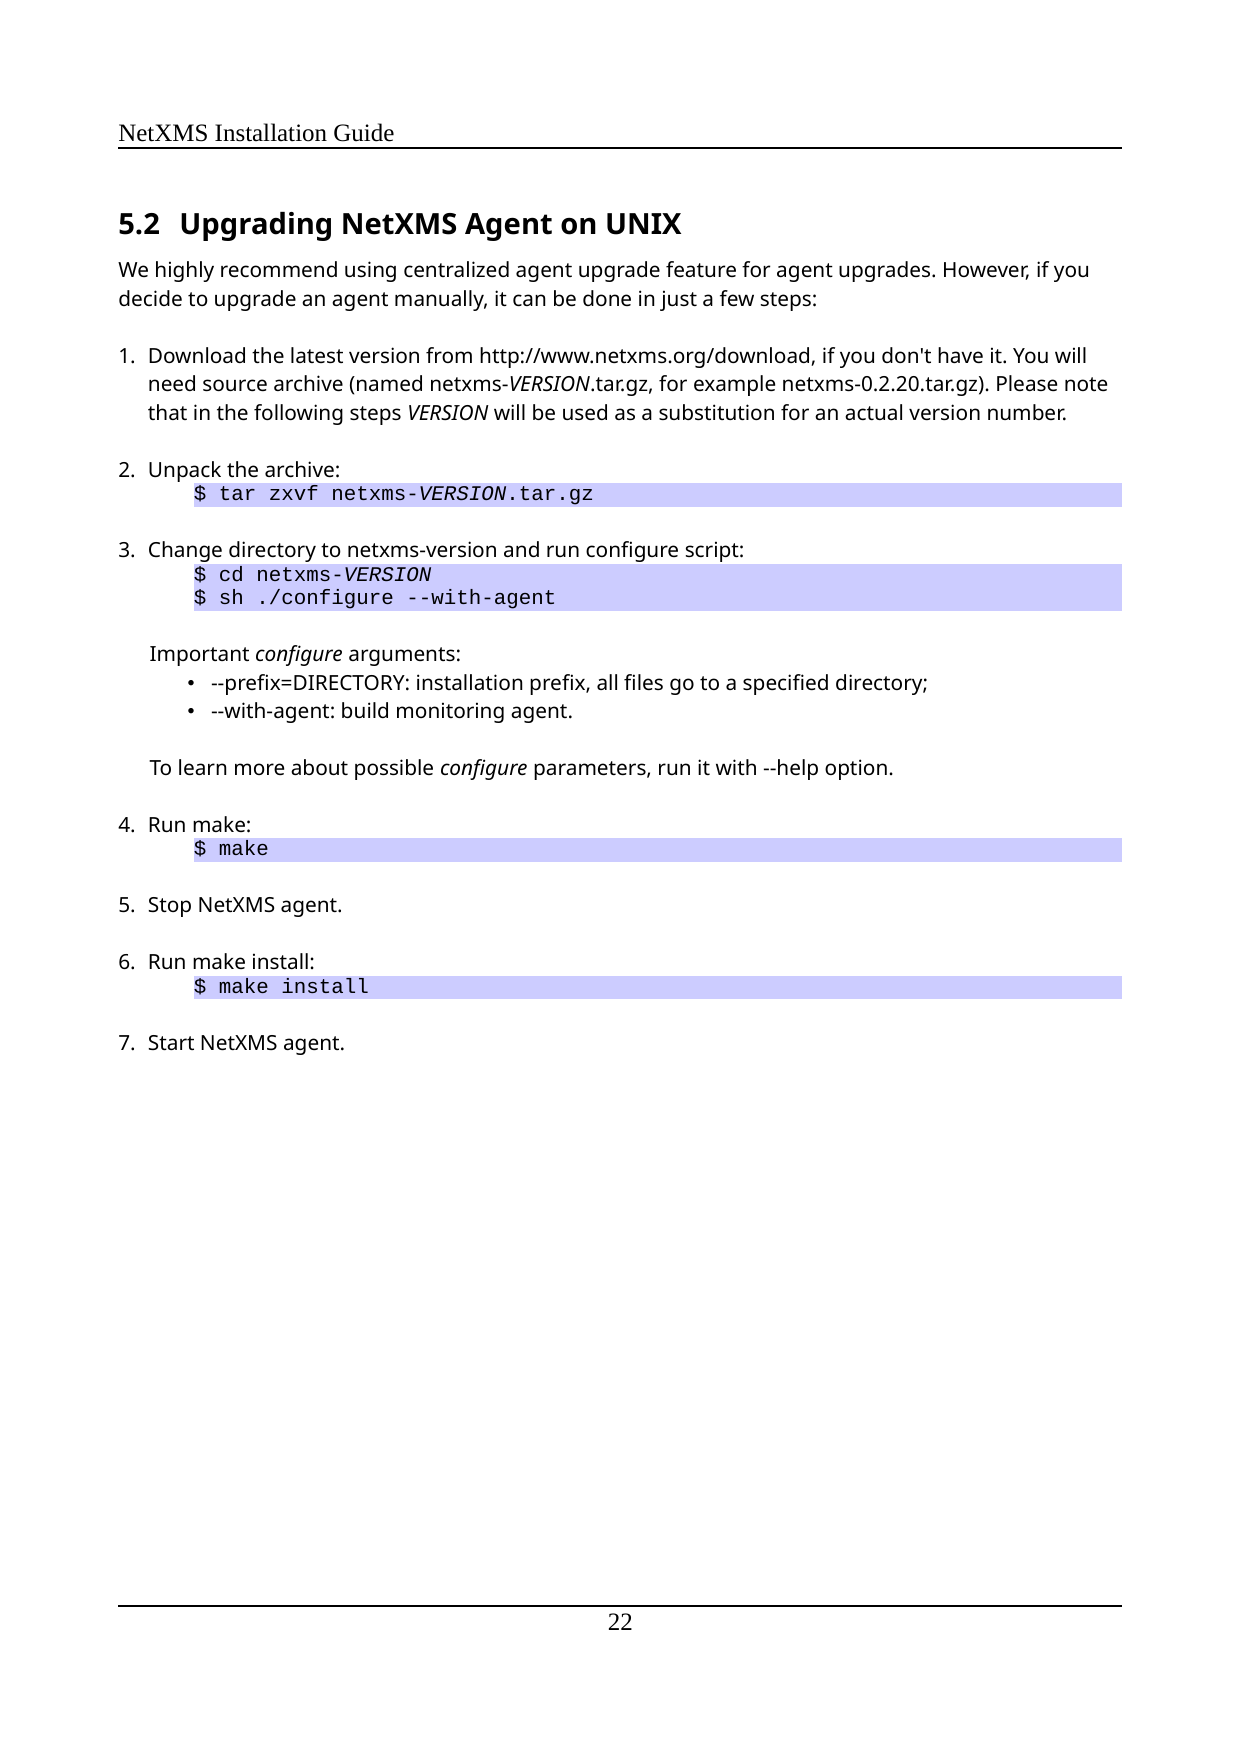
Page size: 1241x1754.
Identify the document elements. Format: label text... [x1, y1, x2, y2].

list Unpack the archive: [118, 455, 1122, 483]
list Download the latest version from http://www.netxms.org/download, if you don't have it. You will need source archive (named netxms-VERSION.tar.gz, for example netxms-0.2.20.tar.gz). Please note that in the following steps VERSION will be used as a substitution for an actual version number. [118, 341, 1122, 426]
text $ make install [194, 976, 1122, 999]
list Stop NetXMS agent. [118, 891, 1122, 919]
subtitle Upgrading NetXMS Agent on UNIX [118, 203, 1122, 243]
list Change directory to netxms-version and run configure script: [118, 535, 1122, 564]
list --with-agent: build monitoring agent. [187, 696, 1122, 725]
text $ tar zxvf netxms-VERSION.tar.gz [194, 483, 1122, 507]
text $ make [194, 838, 1122, 862]
list Run make install: [118, 947, 1122, 976]
text $ sh ./configure --with-agent [194, 587, 1122, 611]
text To learn more about possible configure parameters, run it with --help option. [149, 753, 1122, 782]
text $ cd netxms-VERSION [194, 564, 1122, 587]
text Important configure arguments: [149, 639, 1122, 668]
list Run make: [118, 810, 1122, 838]
text We highly recommend using centralized agent upgrade feature for agent upgrades. However, if you decide to upgrade an agent manually, it can be done in just a few steps: [118, 256, 1122, 312]
list Start NetXMS agent. [118, 1028, 1122, 1056]
list --prefix=DIRECTORY: installation prefix, all files go to a specified directory; [187, 668, 1122, 696]
